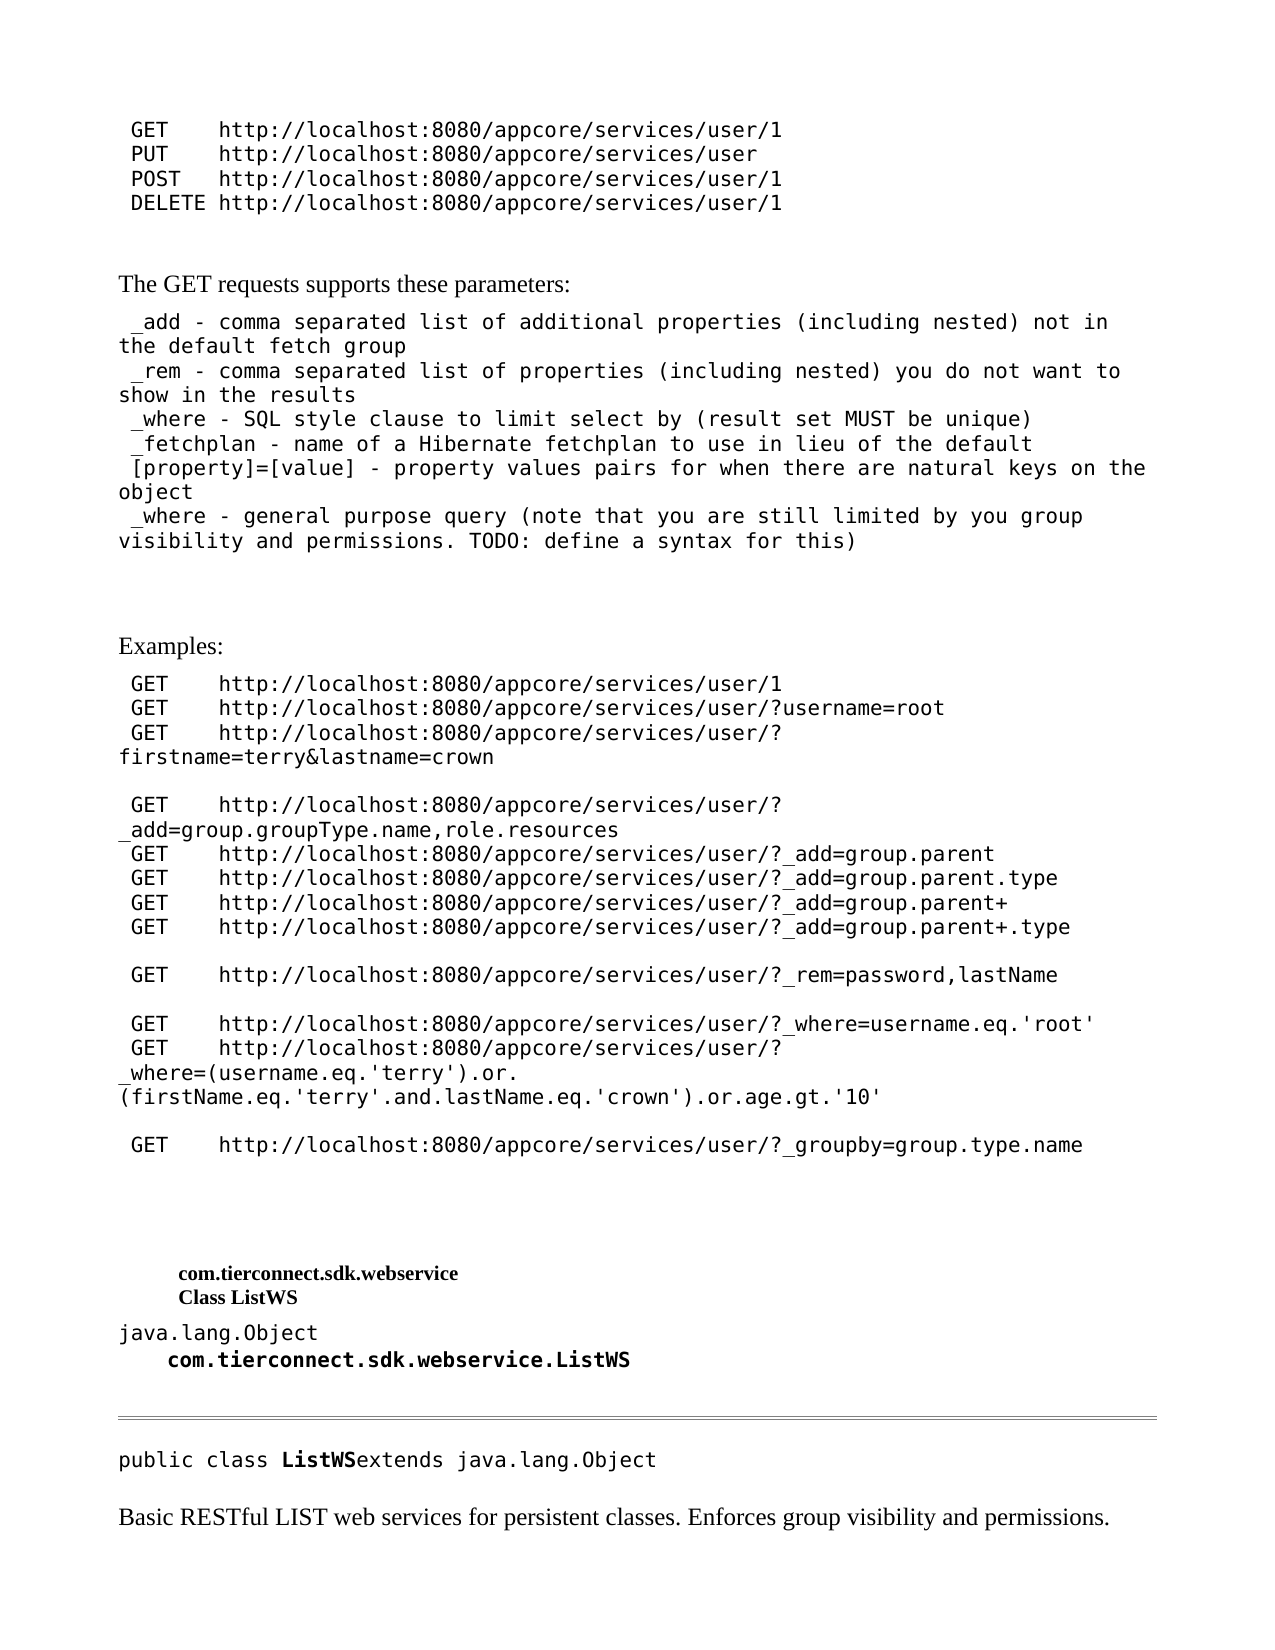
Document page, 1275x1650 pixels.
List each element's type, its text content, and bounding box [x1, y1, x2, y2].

text GET http://localhost:8080/appcore/services/user/?_add=group.groupType.name,role.resources [118, 793, 1157, 842]
text _where - general purpose query (note that you are still limited by you group visibility and permissions. TODO: define a syntax for this) [118, 504, 1157, 553]
text GET http://localhost:8080/appcore/services/user/?_where=username.eq.'root' [118, 1012, 1157, 1036]
text GET http://localhost:8080/appcore/services/user/?_add=group.parent+ [118, 891, 1157, 915]
text com.tierconnect.sdk.webservice.ListWS [118, 1346, 1157, 1372]
text GET http://localhost:8080/appcore/services/user/?_add=group.parent.type [118, 866, 1157, 891]
text GET http://localhost:8080/appcore/services/user/?_groupby=group.type.name [118, 1133, 1157, 1158]
text The GET requests supports these parameters: [118, 269, 1157, 298]
text GET http://localhost:8080/appcore/services/user/?_where=(username.eq.'terry').or.(firstName.eq.'terry'.and.lastName.eq.'crown').or.age.gt.'10' [118, 1036, 1157, 1109]
text GET http://localhost:8080/appcore/services/user/?_add=group.parent [118, 842, 1157, 866]
text public class ListWSextends java.lang.Object [118, 1448, 1157, 1472]
text GET http://localhost:8080/appcore/services/user/?username=root [118, 696, 1157, 721]
text GET http://localhost:8080/appcore/services/user/?_add=group.parent+.type [118, 915, 1157, 939]
subtitle com.tierconnect.sdk.webservice Class ListWS [118, 1261, 1157, 1309]
text GET http://localhost:8080/appcore/services/user/1 [118, 118, 1157, 142]
text PUT http://localhost:8080/appcore/services/user [118, 142, 1157, 167]
text GET http://localhost:8080/appcore/services/user/?_rem=password,lastName [118, 963, 1157, 988]
text POST http://localhost:8080/appcore/services/user/1 [118, 167, 1157, 191]
text _fetchplan - name of a Hibernate fetchplan to use in lieu of the default [118, 432, 1157, 456]
text Examples: [118, 631, 1157, 660]
text [property]=[value] - property values pairs for when there are natural keys on the object [118, 456, 1157, 504]
text GET http://localhost:8080/appcore/services/user/1 [118, 672, 1157, 696]
text _rem - comma separated list of properties (including nested) you do not want to show in the results [118, 359, 1157, 407]
text _where - SQL style clause to limit select by (result set MUST be unique) [118, 407, 1157, 432]
text Basic RESTful LIST web services for persistent classes. Enforces group visibility and permissions. [118, 1502, 1157, 1531]
text _add - comma separated list of additional properties (including nested) not in the default fetch group [118, 310, 1157, 359]
text DELETE http://localhost:8080/appcore/services/user/1 [118, 191, 1157, 215]
text GET http://localhost:8080/appcore/services/user/?firstname=terry&lastname=crown [118, 721, 1157, 769]
text java.lang.Object [118, 1321, 1157, 1346]
